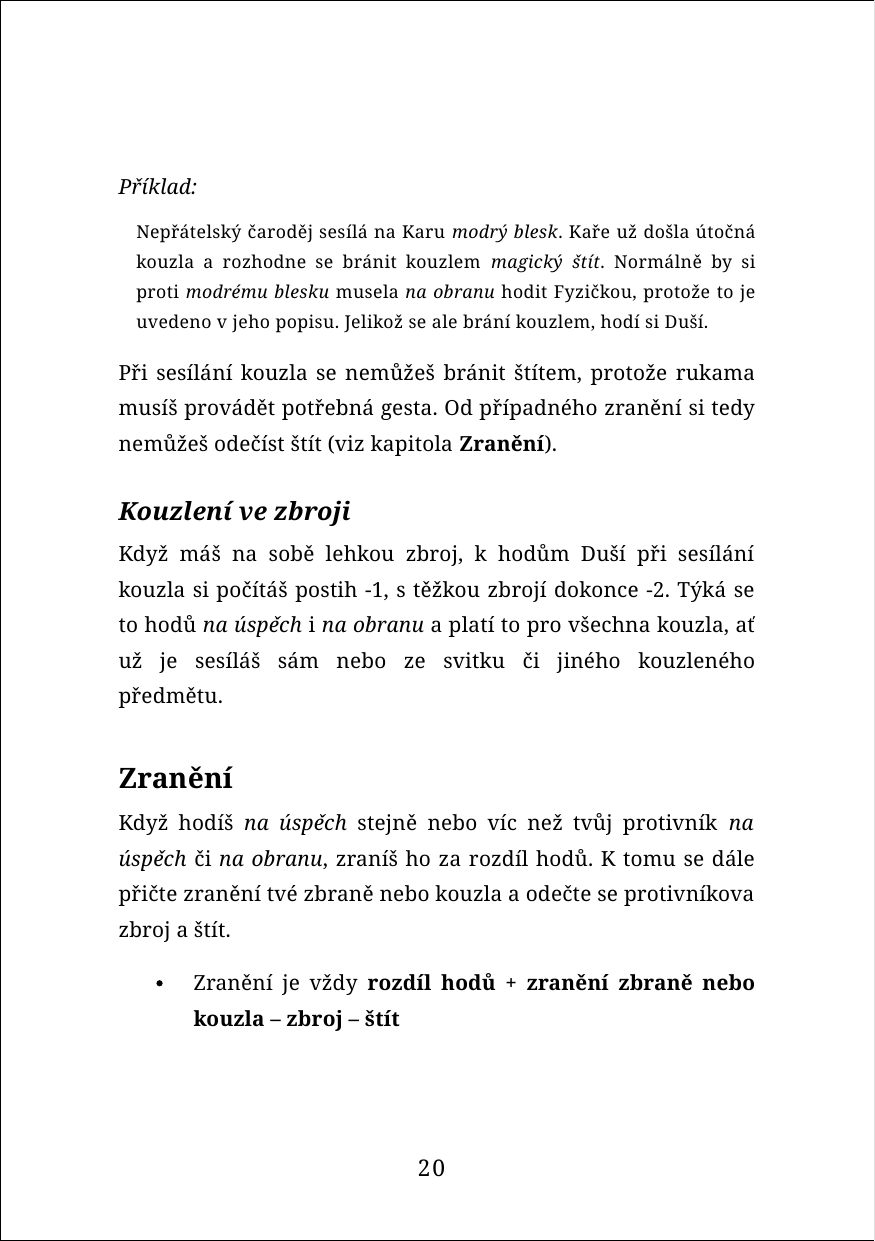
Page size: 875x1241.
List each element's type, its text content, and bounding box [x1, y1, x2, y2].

text Při sesílání kouzla se nemůžeš bránit štítem, protože rukama musíš provádět potřebná gesta. Od případného zranění si tedy nemůžeš odečíst štít (viz kapitola Zranění). [118, 358, 756, 457]
subtitle Zranění [118, 758, 756, 797]
subtitle Kouzlení ve zbroji [118, 494, 756, 528]
text Když máš na sobě lehkou zbroj, k hodům Duší při sesílání kouzla si počítáš postih -1, s těžkou zbrojí dokonce -2. Týká se to hodů na úspěch i na obranu a platí to pro všechna kouzla, ať už je sesíláš sám nebo ze svitku či jiného kouzleného předmětu. [118, 539, 756, 710]
text Nepřátelský čaroděj sesílá na Karu modrý blesk. Kaře už došla útočná kouzla a rozhodne se bránit kouzlem magický štít. Normálně by si proti modrému blesku musela na obranu hodit Fyzičkou, protože to je uvedeno v jeho popisu. Jelikož se ale brání kouzlem, hodí si Duší. [136, 219, 756, 334]
text Když hodíš na úspěch stejně nebo víc než tvůj protivník na úspěch či na obranu, zraníš ho za rozdíl hodů. K tomu se dále přičte zranění tvé zbraně nebo kouzla a odečte se protivníkova zbroj a štít. [118, 808, 756, 943]
text Příklad: [118, 172, 756, 200]
list Zranění je vždy rozdíl hodů + zranění zbraně nebo kouzla – zbroj – štít [156, 968, 756, 1032]
